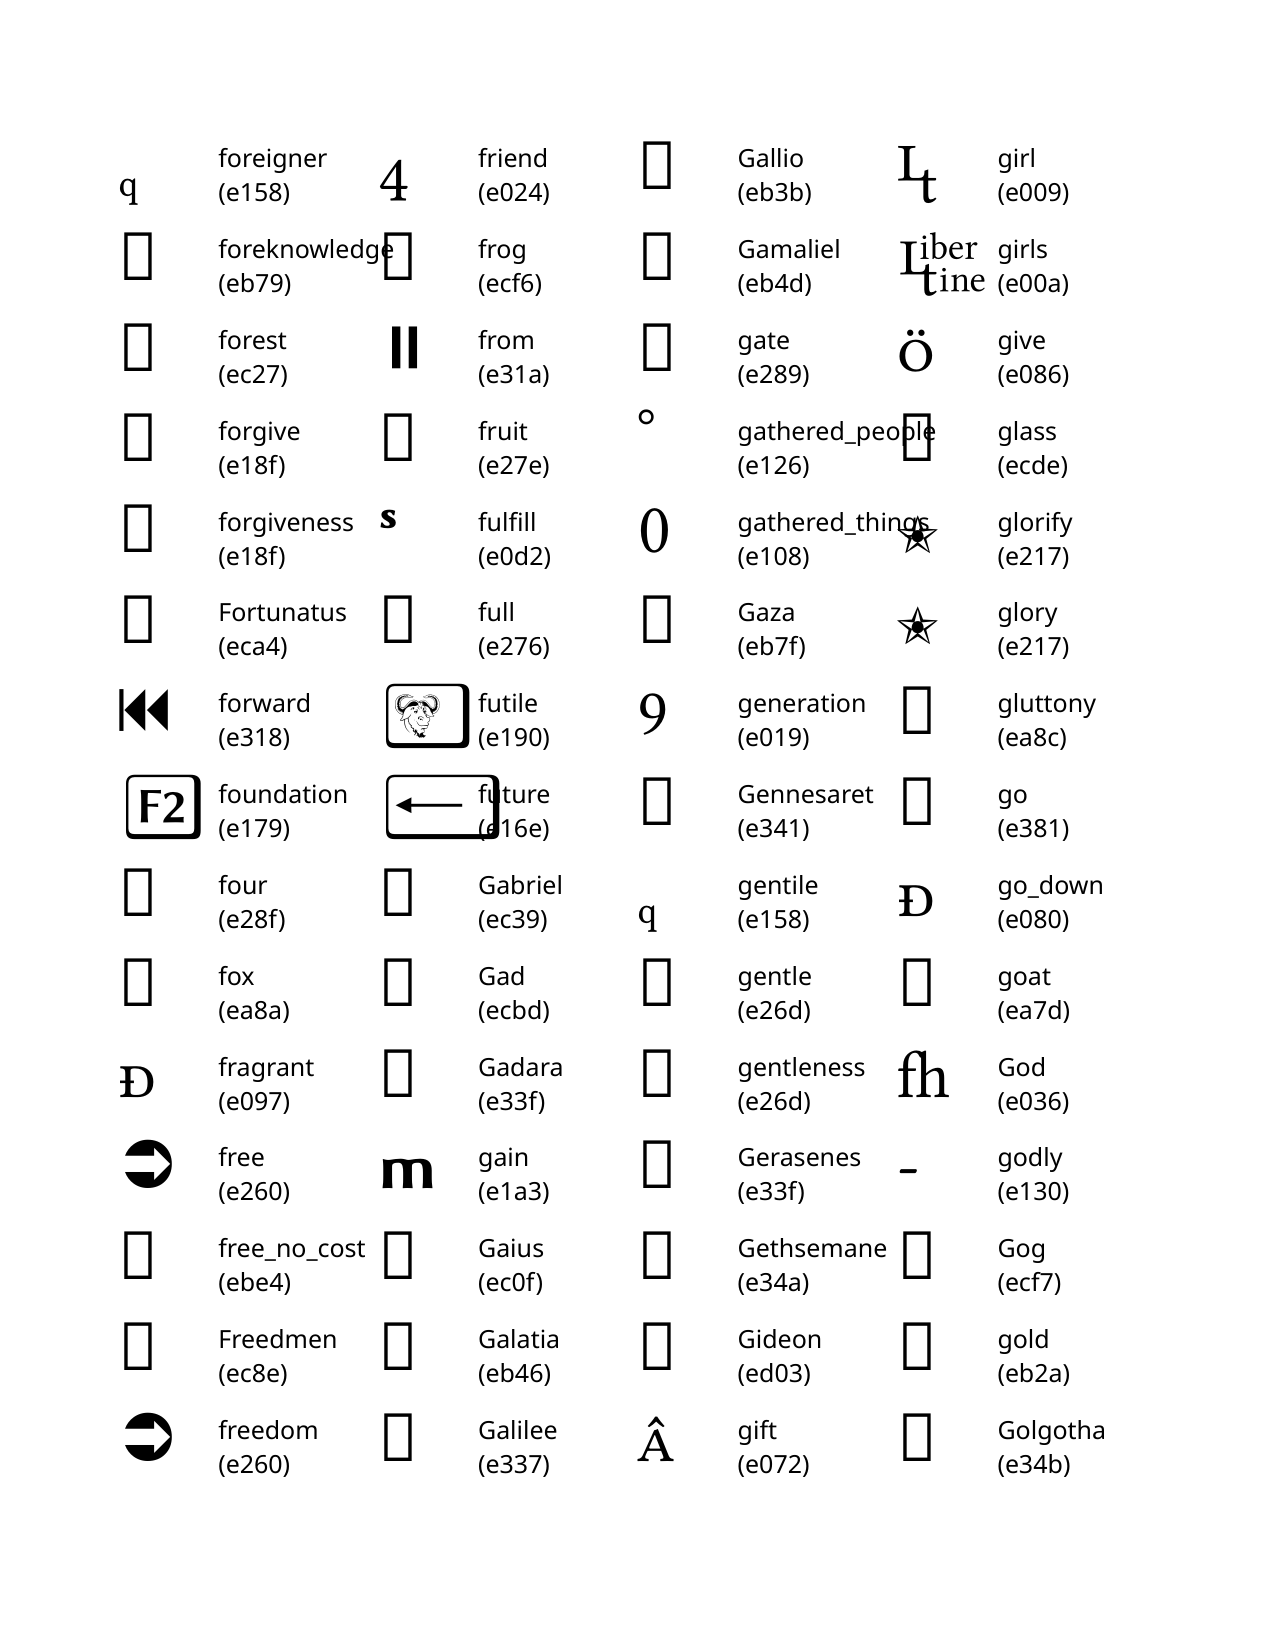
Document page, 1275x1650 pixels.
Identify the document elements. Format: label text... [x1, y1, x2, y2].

table_cell Gethsemane (e34a) [734, 1208, 897, 1299]
table_cell  [897, 391, 994, 481]
table_cell  [115, 1117, 215, 1208]
table_cell gluttony (ea8c) [994, 663, 1275, 754]
table_cell Gerasenes (e33f) [734, 1117, 897, 1208]
table_cell gentle (e26d) [734, 936, 897, 1026]
table_cell  [115, 936, 215, 1026]
table_cell  [897, 1117, 994, 1208]
table_cell  [638, 391, 734, 481]
table_cell glory (e217) [994, 572, 1275, 663]
table_cell  [638, 1117, 734, 1208]
table_cell  [897, 663, 994, 754]
table_cell foreigner (e158) [215, 118, 378, 209]
table_cell generation (e019) [734, 663, 897, 754]
table_cell full (e276) [475, 572, 638, 663]
table_cell  [897, 1208, 994, 1299]
table_cell  [638, 118, 734, 209]
table_cell  [638, 1390, 734, 1481]
table_cell forgive (e18f) [215, 391, 378, 481]
table_cell  [115, 1299, 215, 1390]
table_cell foreknowledge (eb79) [215, 209, 378, 300]
table_cell Gaza (eb7f) [734, 572, 897, 663]
table_cell  [638, 572, 734, 663]
table_cell forward (e318) [215, 663, 378, 754]
table_cell  [378, 118, 475, 209]
table_cell future (e16e) [475, 754, 638, 845]
table_cell Gadara (e33f) [475, 1026, 638, 1117]
table_cell  [378, 1208, 475, 1299]
table_cell  [638, 300, 734, 391]
table_cell Galilee (e337) [475, 1390, 638, 1481]
table_cell goat (ea7d) [994, 936, 1275, 1026]
table_cell gate (e289) [734, 300, 897, 391]
table_cell  [897, 1026, 994, 1117]
table_cell  [115, 1026, 215, 1117]
table_cell Gaius (ec0f) [475, 1208, 638, 1299]
table_cell  [897, 300, 994, 391]
table_cell futile (e190) [475, 663, 638, 754]
table_cell Gennesaret (e341) [734, 754, 897, 845]
table_cell Gallio (eb3b) [734, 118, 897, 209]
table_cell fruit (e27e) [475, 391, 638, 481]
table_cell  [115, 754, 215, 845]
table_cell gentleness (e26d) [734, 1026, 897, 1117]
table_cell  [378, 209, 475, 300]
table_cell  [638, 1208, 734, 1299]
table_cell  [378, 1390, 475, 1481]
table_cell  [378, 663, 475, 754]
table_cell godly (e130) [994, 1117, 1275, 1208]
table_cell freedom (e260) [215, 1390, 378, 1481]
table_cell  [897, 572, 994, 663]
table_cell  [897, 209, 994, 300]
table_cell fox (ea8a) [215, 936, 378, 1026]
table_cell  [115, 481, 215, 572]
table_cell forest (ec27) [215, 300, 378, 391]
table_cell  [378, 300, 475, 391]
table_cell Freedmen (ec8e) [215, 1299, 378, 1390]
table_cell  [638, 845, 734, 936]
table_cell forgiveness (e18f) [215, 481, 378, 572]
table_cell glorify (e217) [994, 481, 1275, 572]
table_cell  [638, 936, 734, 1026]
table_cell  [638, 754, 734, 845]
table_cell foundation (e179) [215, 754, 378, 845]
table_cell  [115, 845, 215, 936]
table_cell  [897, 754, 994, 845]
table_cell  [897, 1299, 994, 1390]
table_cell Fortunatus (eca4) [215, 572, 378, 663]
table_cell fragrant (e097) [215, 1026, 378, 1117]
table_cell  [115, 118, 215, 209]
table_cell go_down (e080) [994, 845, 1275, 936]
table_cell from (e31a) [475, 300, 638, 391]
table_cell  [115, 391, 215, 481]
table_cell  [378, 936, 475, 1026]
table_cell Galatia (eb46) [475, 1299, 638, 1390]
table_cell free_no_cost (ebe4) [215, 1208, 378, 1299]
table_cell  [115, 663, 215, 754]
table_cell  [638, 663, 734, 754]
table_cell  [638, 481, 734, 572]
table_cell  [115, 300, 215, 391]
table_cell four (e28f) [215, 845, 378, 936]
table_cell glass (ecde) [994, 391, 1275, 481]
table_cell gift (e072) [734, 1390, 897, 1481]
table_cell  [378, 1117, 475, 1208]
table_cell  [897, 118, 994, 209]
table_cell go (e381) [994, 754, 1275, 845]
table_cell  [115, 572, 215, 663]
table_cell fulfill (e0d2) [475, 481, 638, 572]
table_cell Gabriel (ec39) [475, 845, 638, 936]
table_cell  [115, 1390, 215, 1481]
table_cell  [897, 845, 994, 936]
table_cell  [897, 936, 994, 1026]
table_cell girls (e00a) [994, 209, 1275, 300]
table_cell  [115, 1208, 215, 1299]
table_cell gain (e1a3) [475, 1117, 638, 1208]
table_cell Gog (ecf7) [994, 1208, 1275, 1299]
table_cell  [378, 1026, 475, 1117]
table_cell Gad (ecbd) [475, 936, 638, 1026]
table_cell  [378, 481, 475, 572]
table_cell  [115, 209, 215, 300]
table_cell  [638, 209, 734, 300]
table_cell God (e036) [994, 1026, 1275, 1117]
table_cell  [897, 481, 994, 572]
table_cell Gideon (ed03) [734, 1299, 897, 1390]
table_cell friend (e024) [475, 118, 638, 209]
table_cell frog (ecf6) [475, 209, 638, 300]
table_cell  [378, 1299, 475, 1390]
table_cell  [378, 754, 475, 845]
table_cell  [378, 572, 475, 663]
table_cell Golgotha (e34b) [994, 1390, 1275, 1481]
table_cell  [897, 1390, 994, 1481]
table_cell gentile (e158) [734, 845, 897, 936]
table_cell gathered_things (e108) [734, 481, 897, 572]
table_cell  [378, 845, 475, 936]
table_cell Gamaliel (eb4d) [734, 209, 897, 300]
table_cell gold (eb2a) [994, 1299, 1275, 1390]
table_cell free (e260) [215, 1117, 378, 1208]
table_cell  [638, 1299, 734, 1390]
table_cell give (e086) [994, 300, 1275, 391]
table_cell  [638, 1026, 734, 1117]
table_cell  [378, 391, 475, 481]
table_cell girl (e009) [994, 118, 1275, 209]
table_cell gathered_people (e126) [734, 391, 897, 481]
